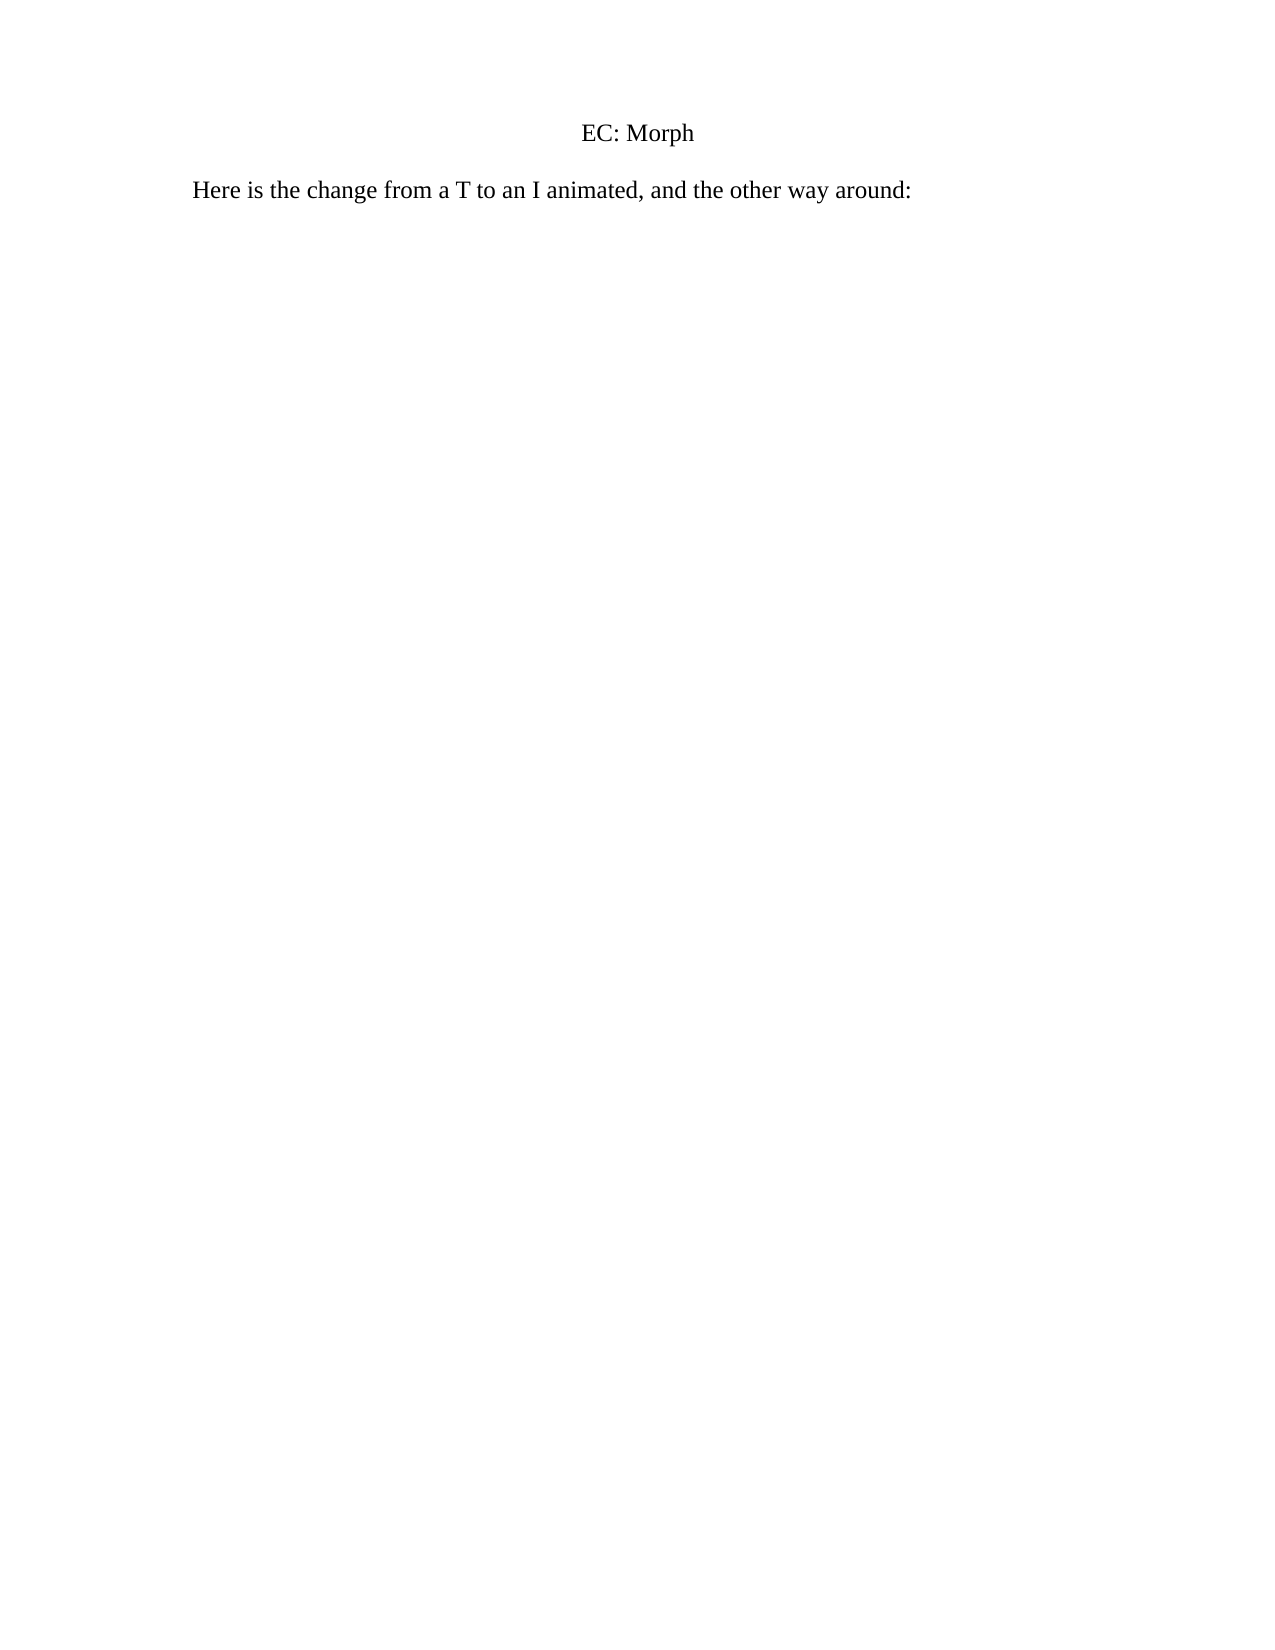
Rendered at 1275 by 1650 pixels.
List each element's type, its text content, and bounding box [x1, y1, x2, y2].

text Here is the change from a T to an I animated, and the other way around: [118, 176, 1157, 204]
text EC: Morph [118, 118, 1157, 147]
